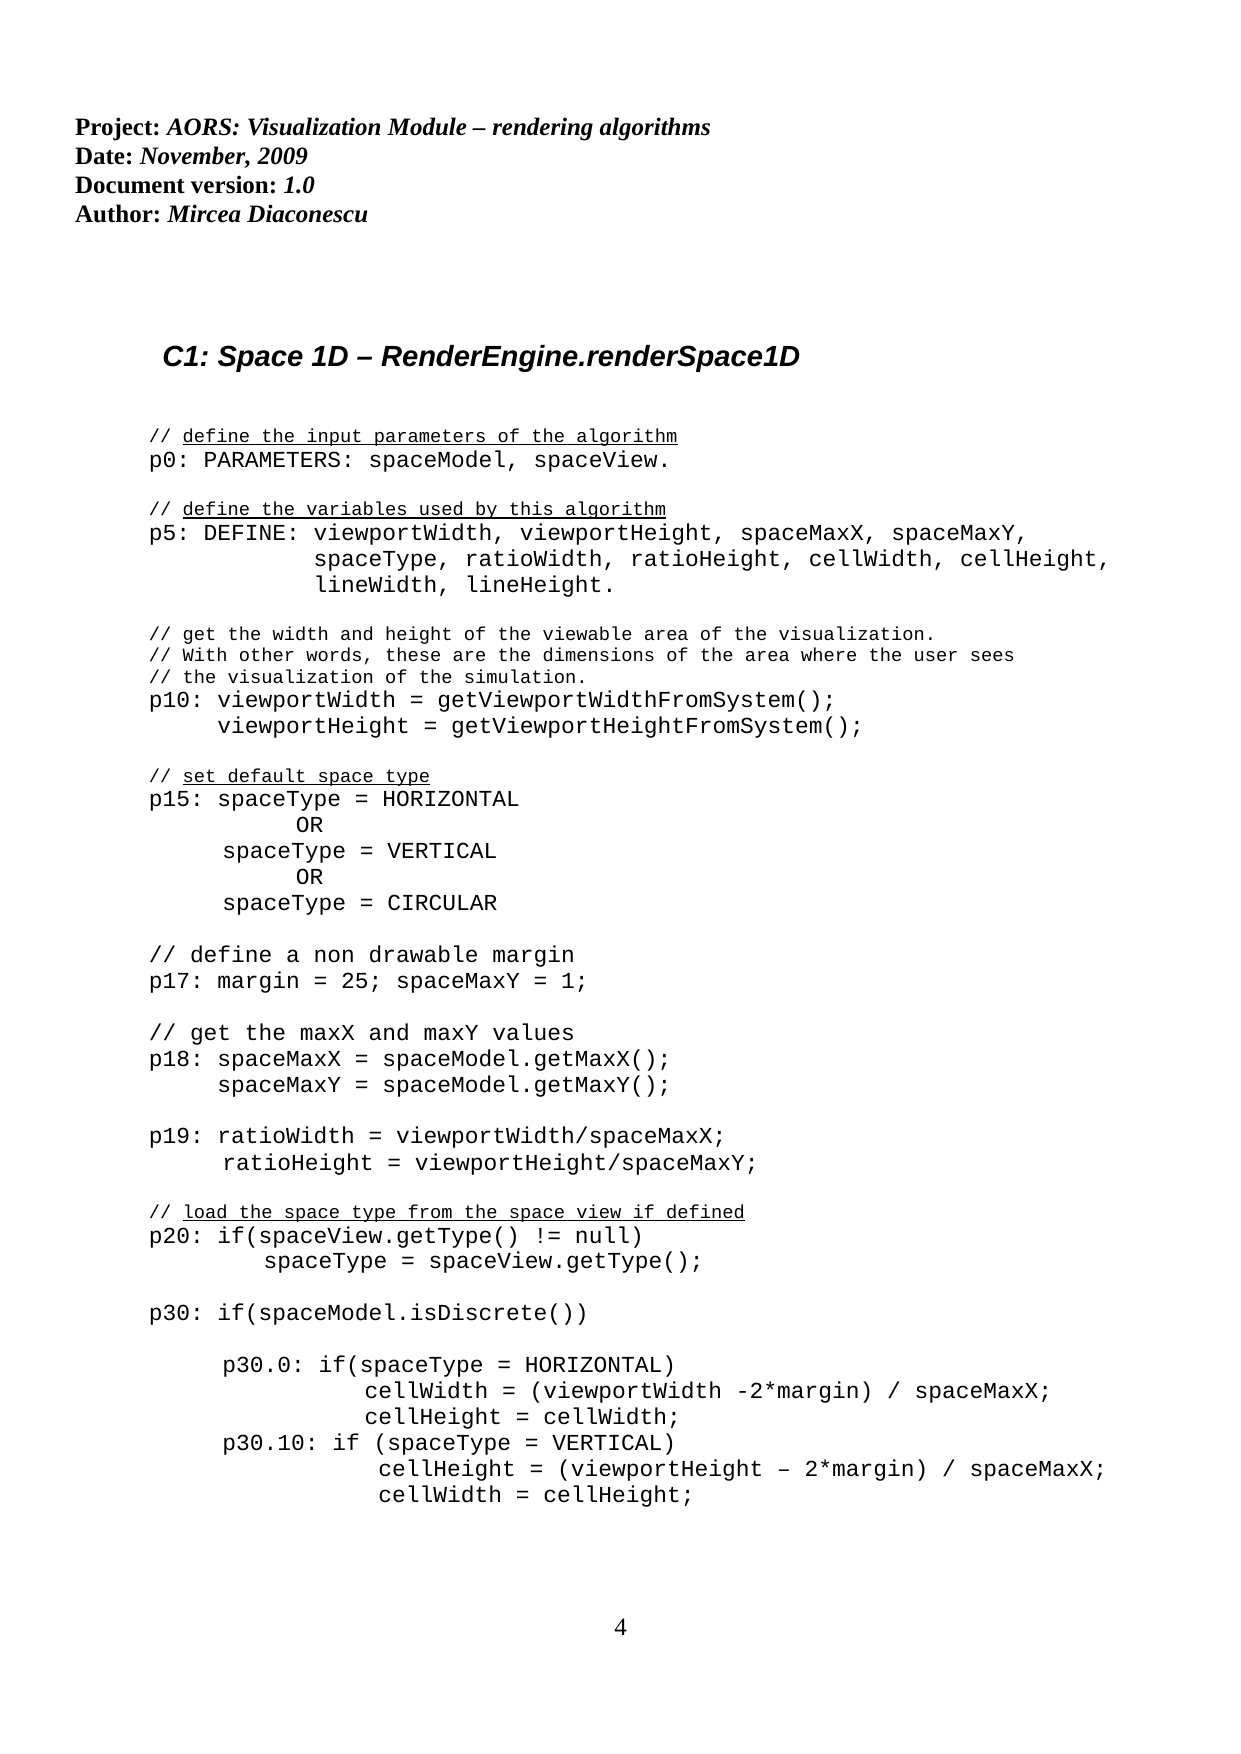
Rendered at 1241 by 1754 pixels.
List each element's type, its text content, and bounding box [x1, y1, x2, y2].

text OR [148, 814, 1166, 839]
text // define a non drawable margin [148, 943, 1166, 969]
subtitle C1: Space 1D – RenderEngine.renderSpace1D [162, 339, 1166, 373]
text p30.0: if(spaceType = HORIZONTAL) [148, 1354, 1166, 1379]
text p5: DEFINE: viewportWidth, viewportHeight, spaceMaxX, spaceMaxY, [148, 521, 1166, 547]
text p15: spaceType = HORIZONTAL [148, 788, 1166, 814]
text // With other words, these are the dimensions of the area where the user sees [148, 646, 1166, 667]
text spaceMaxY = spaceModel.getMaxY(); [148, 1073, 1166, 1099]
text // get the width and height of the viewable area of the visualization. [148, 625, 1166, 646]
text spaceType = spaceView.getType(); [148, 1250, 1166, 1276]
text spaceType, ratioWidth, ratioHeight, cellWidth, cellHeight, [148, 547, 1166, 573]
text p18: spaceMaxX = spaceModel.getMaxX(); [148, 1047, 1166, 1073]
text spaceType = VERTICAL [148, 839, 1166, 866]
text cellHeight = (viewportHeight – 2*margin) / spaceMaxX; [148, 1457, 1166, 1483]
text // define the input parameters of the algorithm [148, 427, 1166, 448]
text // define the variables used by this algorithm [148, 500, 1166, 521]
text p0: PARAMETERS: spaceModel, spaceView. [148, 448, 1166, 474]
text // the visualization of the simulation. [148, 667, 1166, 689]
text cellHeight = cellWidth; [148, 1406, 1166, 1431]
text // set default space type [148, 766, 1166, 788]
text p30.10: if (spaceType = VERTICAL) [148, 1431, 1166, 1457]
text cellWidth = cellHeight; [148, 1483, 1166, 1509]
text viewportHeight = getViewportHeightFromSystem(); [148, 714, 1166, 741]
text p30: if(spaceModel.isDiscrete()) [148, 1302, 1166, 1328]
text cellWidth = (viewportWidth -2*margin) / spaceMaxX; [148, 1379, 1166, 1406]
text ratioHeight = viewportHeight/spaceMaxY; [148, 1151, 1166, 1177]
text p19: ratioWidth = viewportWidth/spaceMaxX; [148, 1125, 1166, 1151]
text // load the space type from the space view if defined [148, 1203, 1166, 1224]
text p10: viewportWidth = getViewportWidthFromSystem(); [148, 689, 1166, 714]
text // get the maxX and maxY values [148, 1021, 1166, 1047]
text p20: if(spaceView.getType() != null) [148, 1224, 1166, 1250]
text spaceType = CIRCULAR [148, 891, 1166, 917]
text p17: margin = 25; spaceMaxY = 1; [148, 969, 1166, 995]
text lineWidth, lineHeight. [148, 573, 1166, 599]
text OR [148, 866, 1166, 891]
